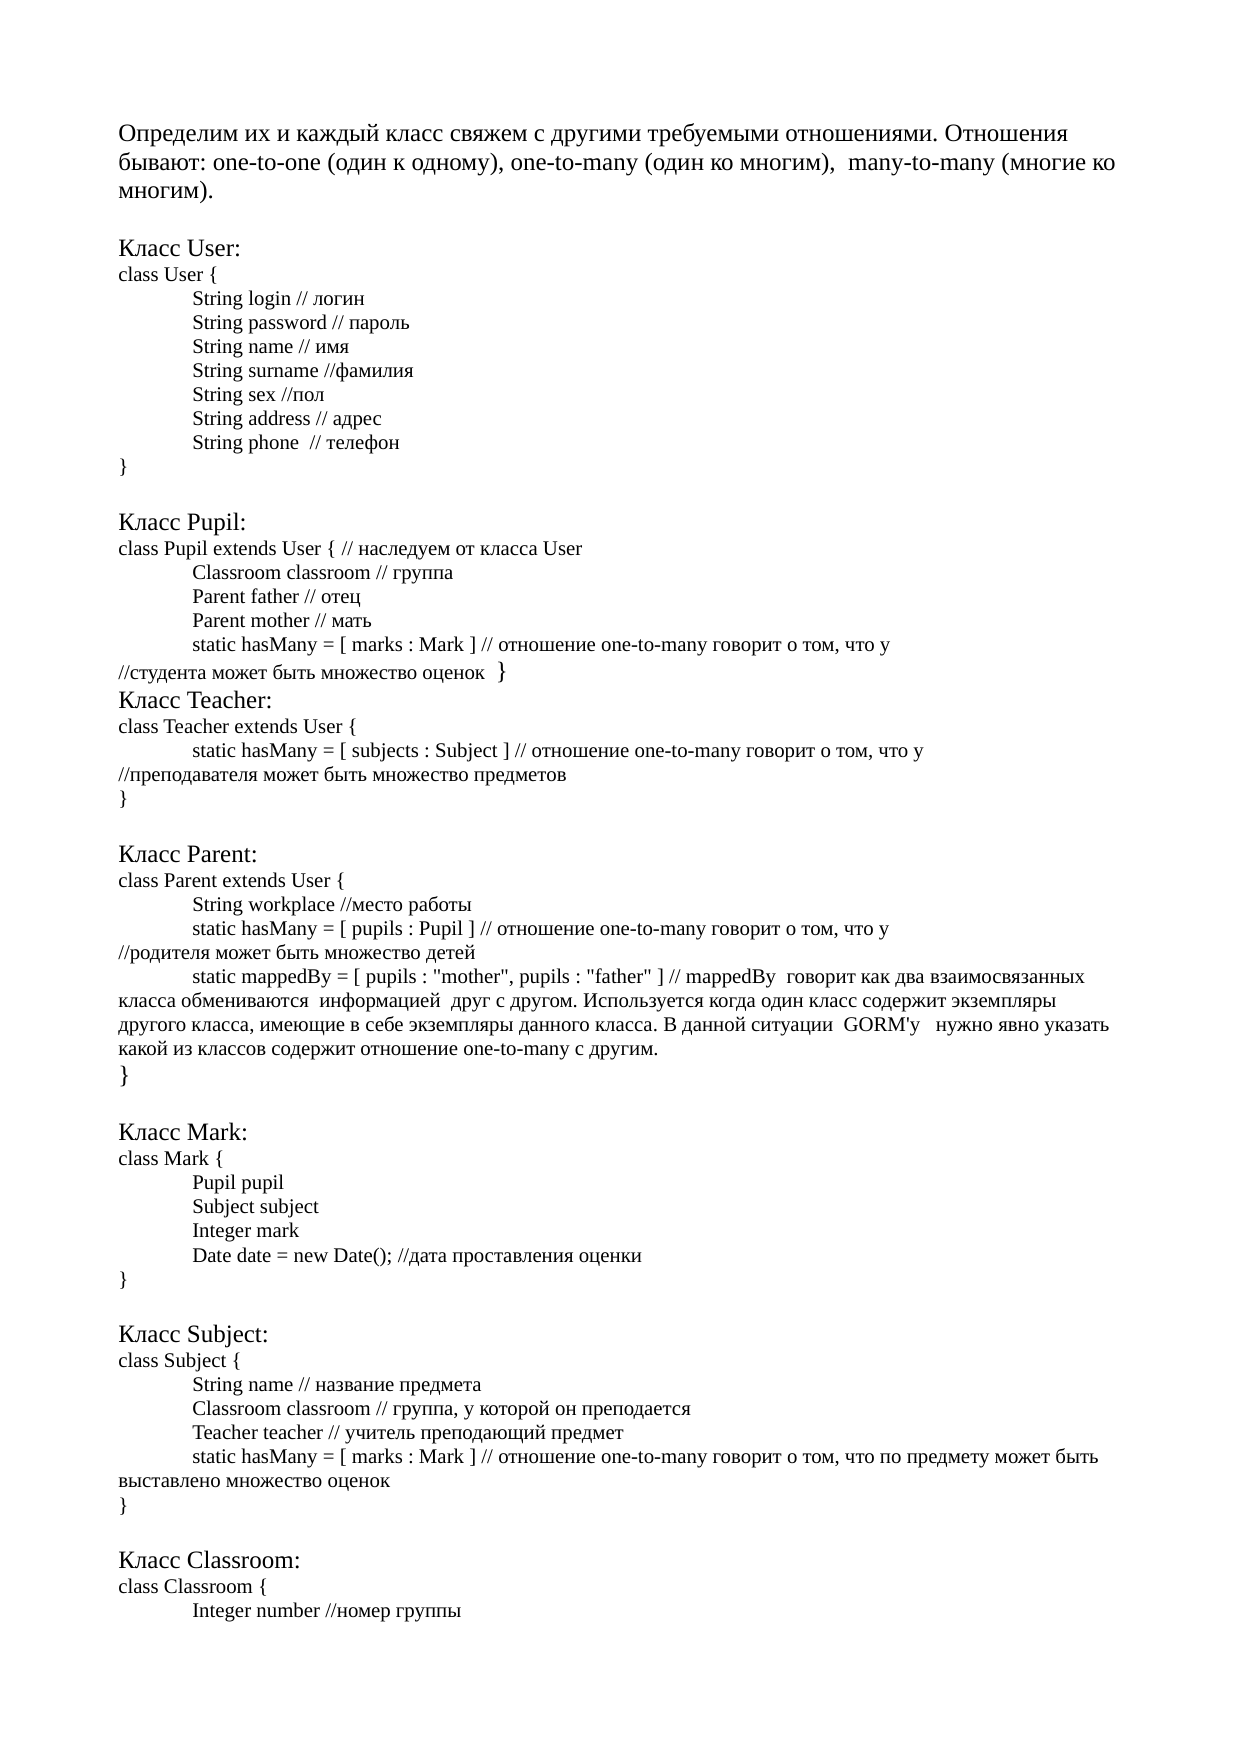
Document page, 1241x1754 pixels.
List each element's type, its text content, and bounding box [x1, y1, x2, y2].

text Parent father // отец [118, 584, 1122, 608]
text Класс Subject: [118, 1319, 1122, 1348]
text String workplace //место работы [118, 892, 1122, 916]
text class Mark { Pupil pupil Subject subject Integer mark Date date = new Date(); //дата проставления оценки } [118, 1146, 1122, 1291]
text class Classroom { Integer number //номер группы [118, 1574, 1122, 1622]
text static hasMany = [ marks : Mark ] // отношение one-to-many говорит о том, что у //студента может быть множество оценок } [118, 632, 1122, 685]
text String phone // телефон [118, 430, 1122, 454]
text Класс User: [118, 204, 1122, 262]
text class Subject { String name // название предмета Classroom classroom // группа, у которой он преподается Teacher teacher // учитель преподающий предмет static hasMany = [ marks : Mark ] // отношение one-to-many говорит о том, что по предмету может быть выставлено множество оценок } [118, 1348, 1122, 1517]
text static hasMany = [ subjects : Subject ] // отношение one-to-many говорит о том, что у //преподавателя может быть множество предметов [118, 738, 1122, 786]
text Класс Teacher: [118, 685, 1122, 714]
text Класс Parent: [118, 839, 1122, 867]
text String login // логин [118, 286, 1122, 310]
text String surname //фамилия [118, 358, 1122, 382]
text } [118, 786, 1122, 810]
text String address // адрес [118, 406, 1122, 430]
text Определим их и каждый класс свяжем с другими требуемыми отношениями. Отношения бывают: one-to-one (один к одному), one-to-many (один ко многим), many-to-many (многие ко многим). [118, 118, 1122, 204]
text Класс Mark: [118, 1117, 1122, 1146]
text String sex //пол [118, 382, 1122, 406]
text } [118, 454, 1122, 478]
text class Parent extends User { [118, 867, 1122, 892]
text class Teacher extends User { [118, 714, 1122, 738]
text Classroom classroom // группа [118, 560, 1122, 584]
text String password // пароль [118, 310, 1122, 334]
text class Pupil extends User { // наследуем от класса User [118, 536, 1122, 560]
text Parent mother // мать [118, 608, 1122, 632]
text Класс Pupil: [118, 507, 1122, 536]
text static hasMany = [ pupils : Pupil ] // отношение one-to-many говорит о том, что у //родителя может быть множество детей [118, 916, 1122, 964]
text String name // имя [118, 334, 1122, 358]
text static mappedBy = [ pupils : "mother", pupils : "father" ] // mappedBy говорит как два взаимосвязанных класса обмениваются информацией друг с другом. Используется когда один класс содержит экземпляры другого класса, имеющие в себе экземпляры данного класса. В данной ситуации GORM'у нужно явно указать какой из классов содержит отношение one-to-many с другим. [118, 964, 1122, 1060]
text Класс Classroom: [118, 1545, 1122, 1574]
text class User { [118, 262, 1122, 286]
text } [118, 1060, 1122, 1089]
